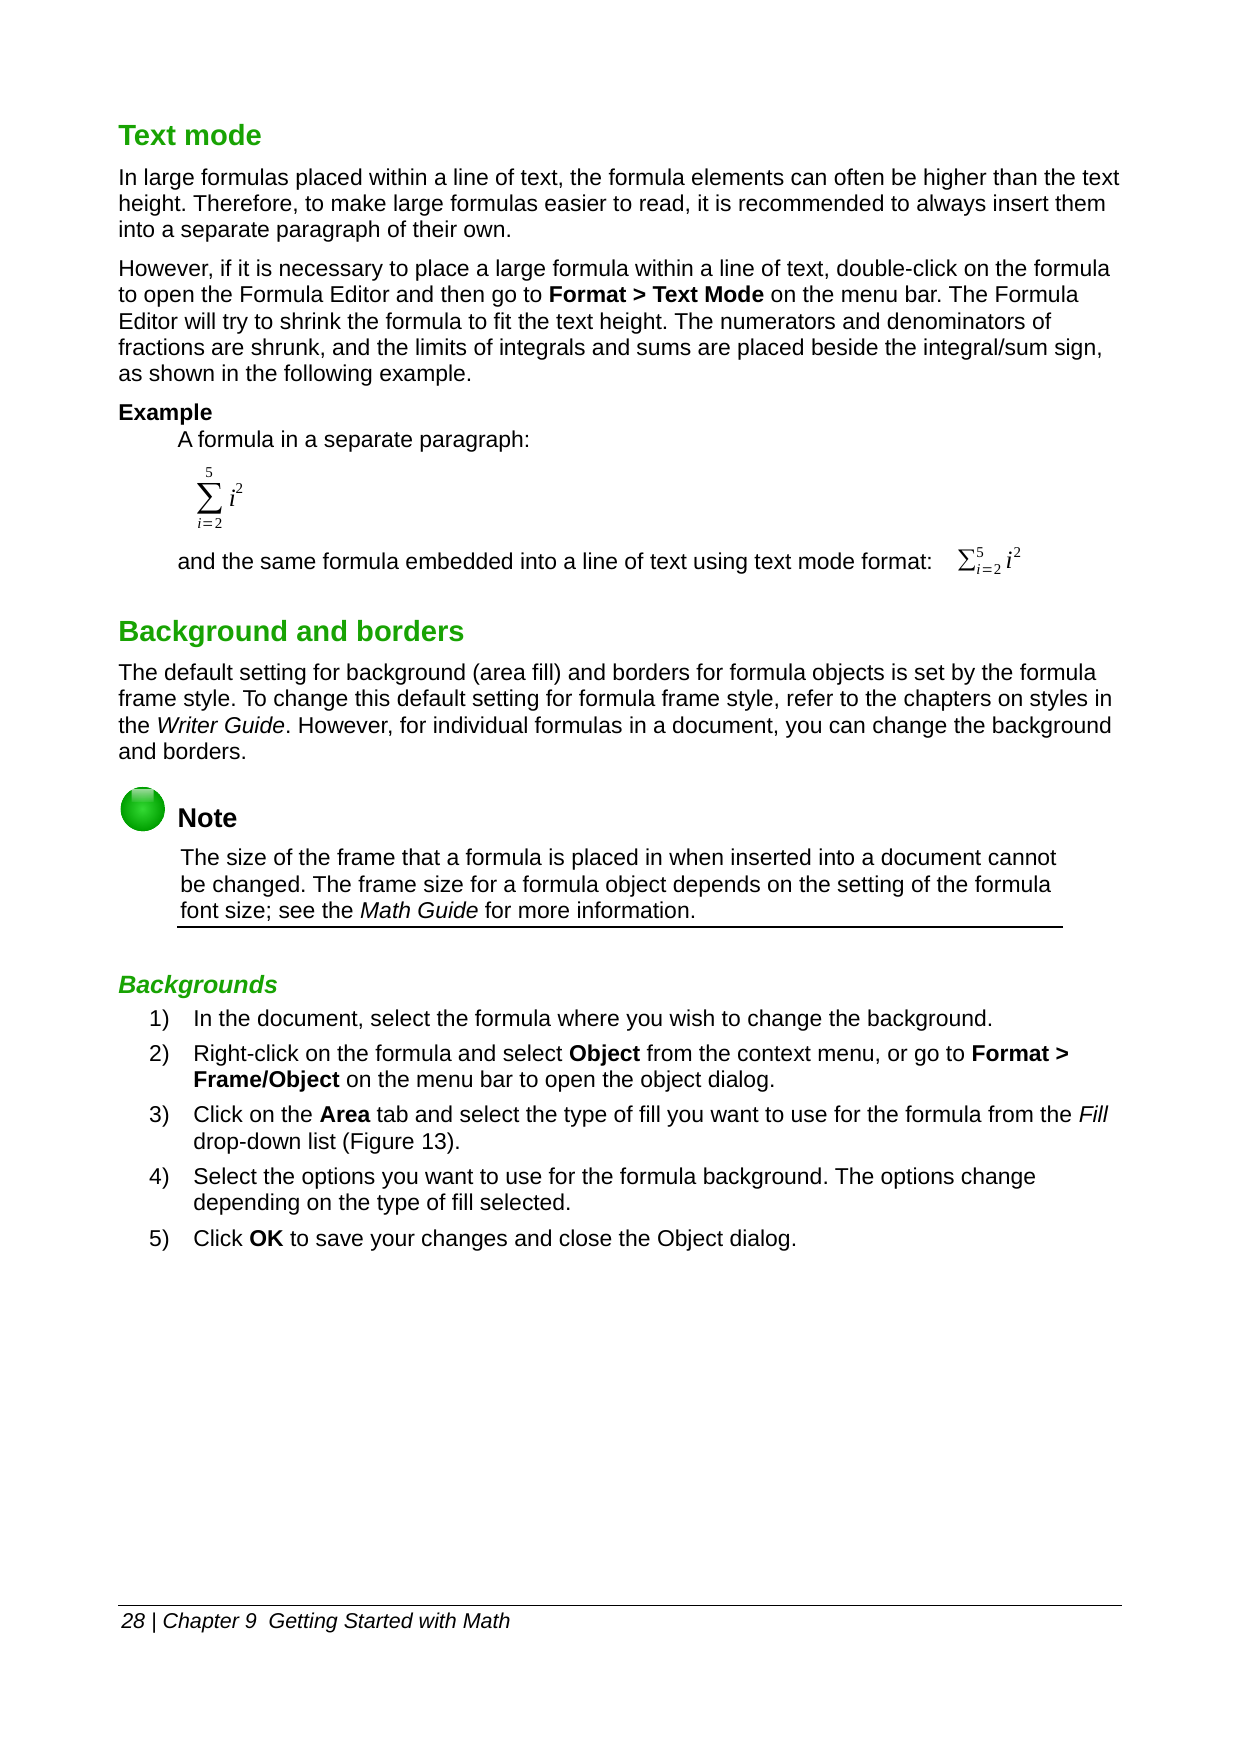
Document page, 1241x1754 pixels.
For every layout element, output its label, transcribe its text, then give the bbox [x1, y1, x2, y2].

text and the same formula embedded into a line of text using text mode format: [177, 544, 1122, 577]
text Example [118, 399, 1122, 426]
list Right-click on the formula and select Object from the context menu, or go to Format > Frame/Object on the menu bar to open the object dialog. [169, 1040, 1122, 1093]
list Select the options you want to use for the formula background. The options change depending on the type of fill selected. [169, 1163, 1122, 1216]
subtitle Text mode [118, 118, 1122, 152]
subtitle Backgrounds [118, 970, 1122, 999]
text However, if it is necessary to place a large formula within a line of text, double-click on the formula to open the Formula Editor and then go to Format > Text Mode on the menu bar. The Formula Editor will try to shrink the formula to fit the text height. The numerators and denominators of fractions are shrunk, and the limits of integrals and sums are placed beside the integral/sum sign, as shown in the following example. [118, 255, 1122, 387]
list In the document, select the formula where you wish to change the background. [169, 1005, 1122, 1031]
text A formula in a separate paragraph: [177, 426, 1122, 452]
subtitle Note [118, 784, 1122, 834]
text The default setting for background (area fill) and borders for formula objects is set by the formula frame style. To change this default setting for formula frame style, refer to the chapters on styles in the Writer Guide. However, for individual formulas in a document, you can change the background and borders. [118, 659, 1122, 764]
list Click on the Area tab and select the type of fill you want to use for the formula from the Fill drop-down list (Figure 13). [169, 1101, 1122, 1154]
text The size of the frame that a formula is placed in when inserted into a document cannot be changed. The frame size for a formula object depends on the setting of the formula font size; see the Math Guide for more information. [177, 841, 1063, 926]
list Click OK to save your changes and close the Object dialog. [169, 1224, 1122, 1251]
subtitle Background and borders [118, 613, 1122, 647]
text In large formulas placed within a line of text, the formula elements can often be higher than the text height. Therefore, to make large formulas easier to read, it is recommended to always insert them into a separate paragraph of their own. [118, 163, 1122, 242]
